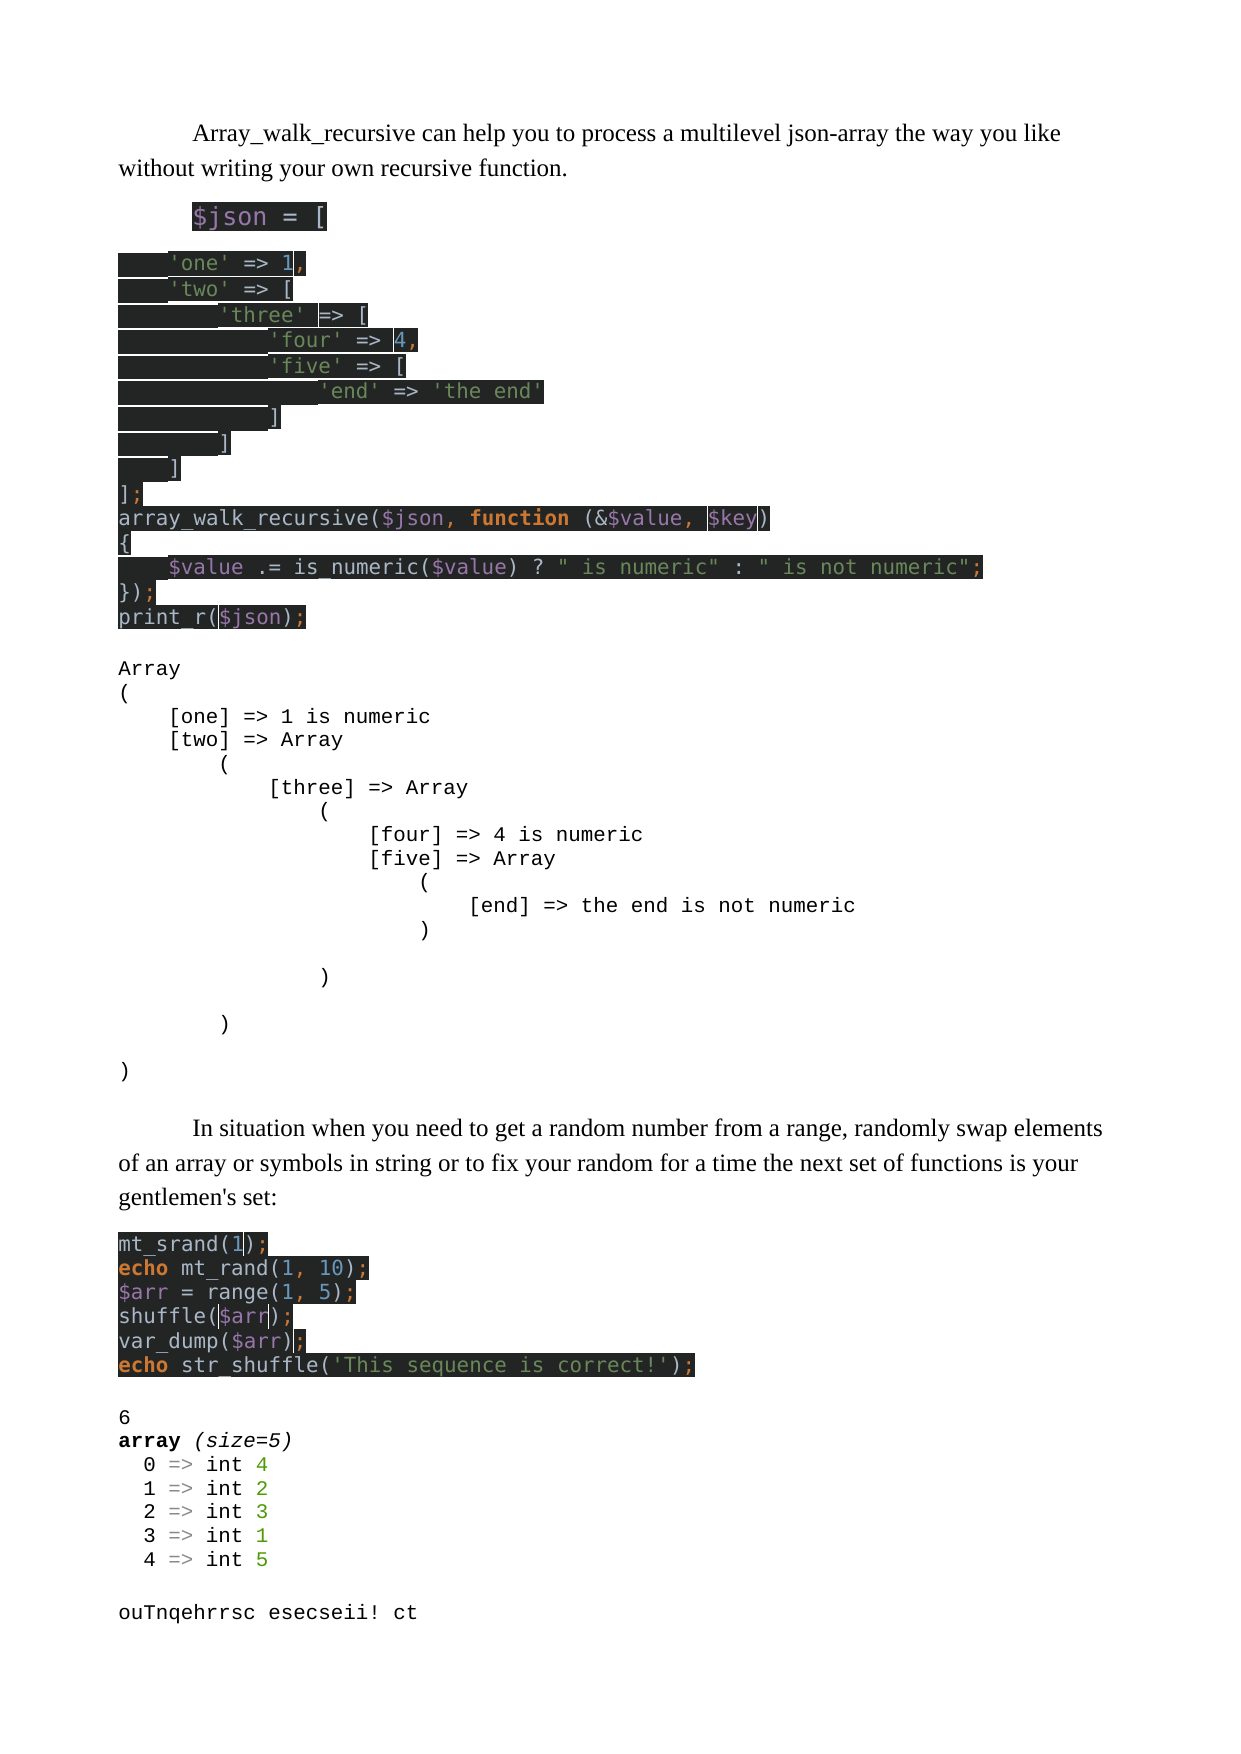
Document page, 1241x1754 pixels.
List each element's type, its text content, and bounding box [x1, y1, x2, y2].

text { [118, 531, 1122, 555]
text ] [118, 456, 1122, 482]
text ) [118, 966, 1122, 989]
text ] [118, 431, 1122, 456]
text ) [118, 918, 1122, 942]
text In situation when you need to get a random number from a range, randomly swap elements of an array or symbols in string or to fix your random for a time the next set of functions is your gentlemen's set: [118, 1113, 1122, 1211]
text ( [118, 800, 1122, 824]
text echo mt_rand(1, 10); [118, 1256, 1122, 1280]
text 4 => int 5 [118, 1548, 1122, 1572]
text 'four' => 4, [118, 328, 1122, 354]
text $value .= is_numeric($value) ? " is numeric" : " is not numeric"; [118, 555, 1122, 580]
text [four] => 4 is numeric [118, 824, 1122, 848]
text array_walk_recursive($json, function (&$value, $key) [118, 506, 1122, 531]
text 2 => int 3 [118, 1501, 1122, 1525]
text 'end' => 'the end' [118, 379, 1122, 405]
text $arr = range(1, 5); [118, 1280, 1122, 1304]
text [two] => Array [118, 729, 1122, 753]
text [end] => the end is not numeric [118, 895, 1122, 918]
text ( [118, 871, 1122, 895]
text $json = [ [118, 202, 1122, 231]
text array (size=5) [118, 1430, 1122, 1454]
text }); [118, 580, 1122, 605]
text 'five' => [ [118, 354, 1122, 379]
text 'one' => 1, [118, 251, 1122, 277]
text Array [118, 658, 1122, 682]
text ) [118, 1013, 1122, 1037]
text 'two' => [ [118, 277, 1122, 303]
text [five] => Array [118, 848, 1122, 871]
text 0 => int 4 [118, 1454, 1122, 1478]
text ( [118, 753, 1122, 777]
text shuffle($arr); [118, 1304, 1122, 1329]
text 3 => int 1 [118, 1525, 1122, 1548]
text ( [118, 682, 1122, 706]
text [three] => Array [118, 777, 1122, 800]
text ) [118, 1060, 1122, 1084]
text print_r($json); [118, 605, 1122, 629]
text ouTnqehrrsc esecseii! ct [118, 1602, 1122, 1625]
text echo str_shuffle('This sequence is correct!'); [118, 1353, 1122, 1377]
text ] [118, 405, 1122, 431]
text var_dump($arr); [118, 1329, 1122, 1353]
text mt_srand(1); [118, 1232, 1122, 1256]
text 6 [118, 1407, 1122, 1430]
text 1 => int 2 [118, 1478, 1122, 1501]
text ]; [118, 482, 1122, 506]
text [one] => 1 is numeric [118, 706, 1122, 729]
text Array_walk_recursive can help you to process a multilevel json-array the way you like without writing your own recursive function. [118, 118, 1122, 181]
text 'three' => [ [118, 303, 1122, 328]
